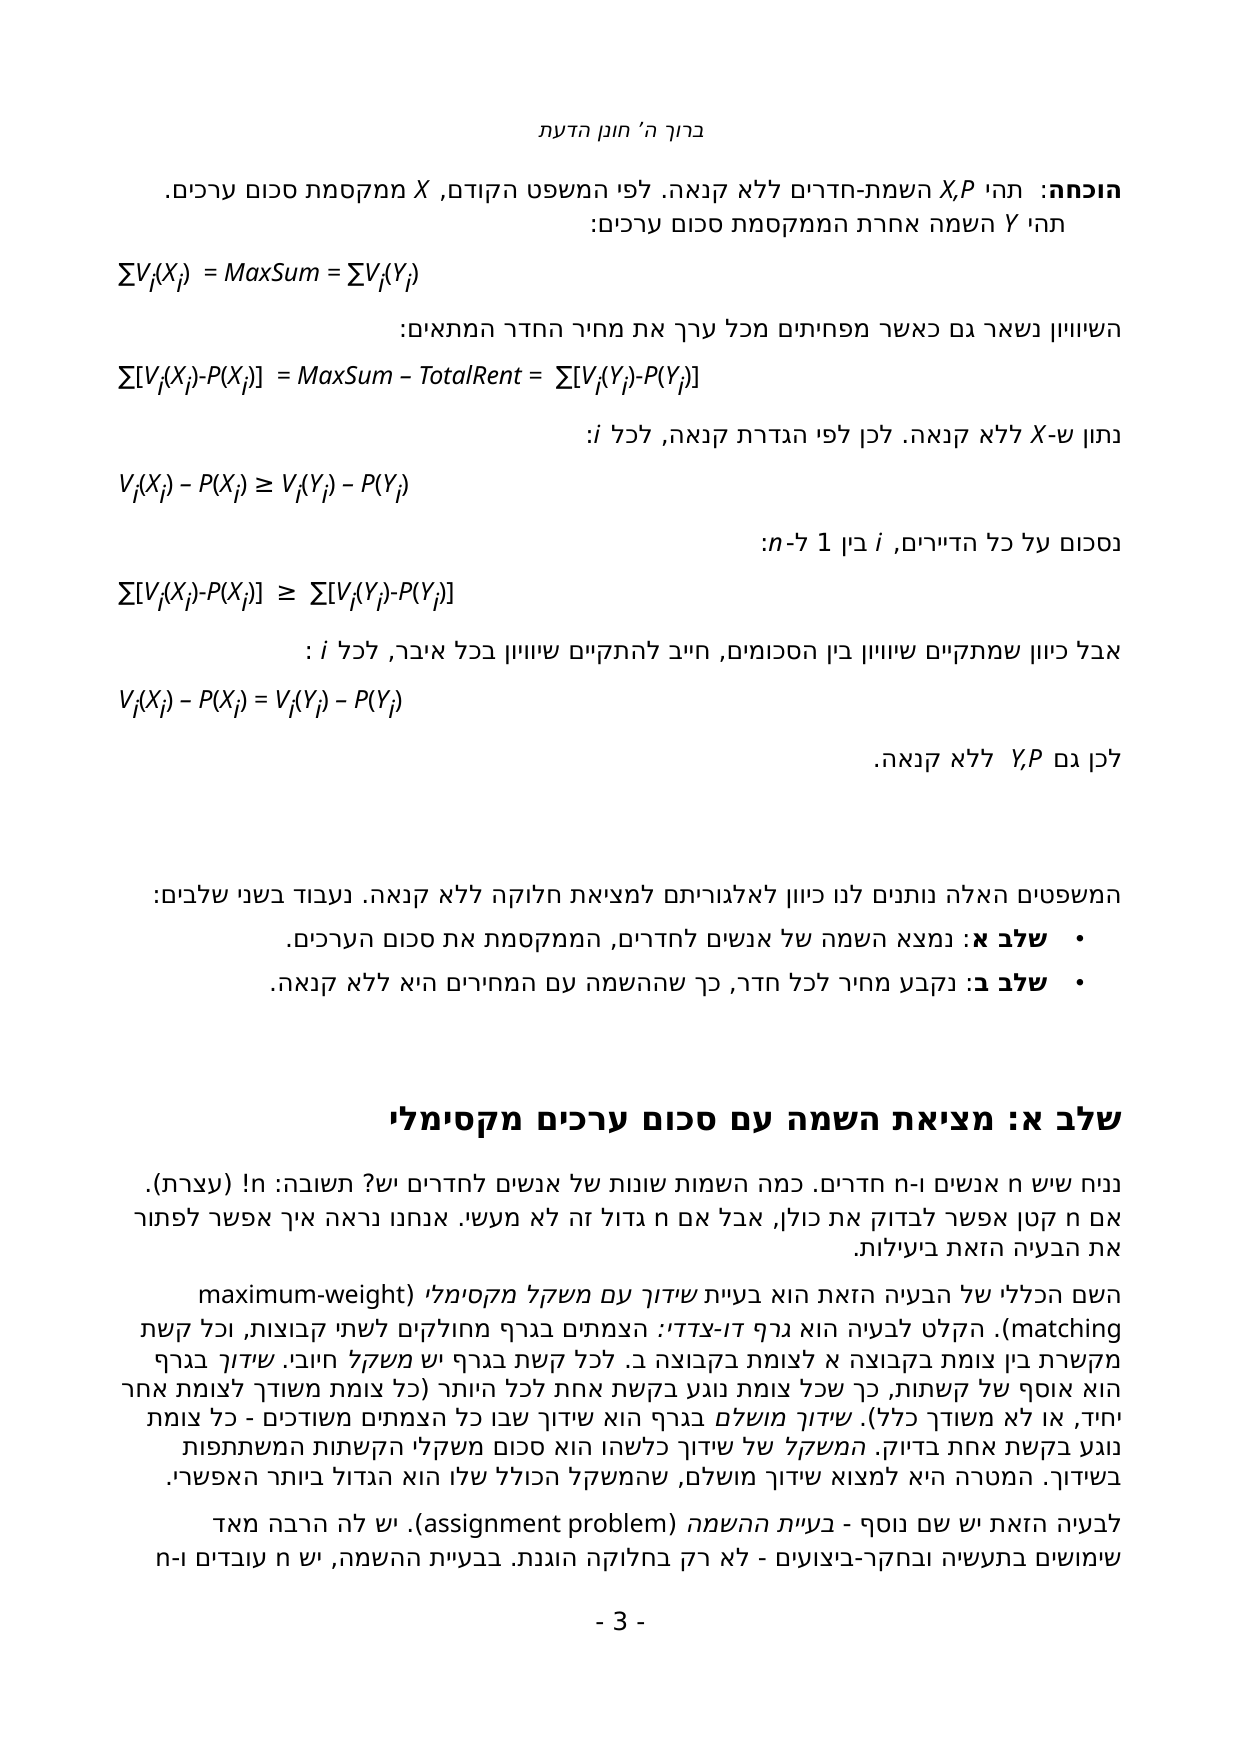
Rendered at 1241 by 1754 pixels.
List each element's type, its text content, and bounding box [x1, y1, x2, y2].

list שלב א: נמצא השמה של אנשים לחדרים, הממקסמת את סכום הערכים. [118, 924, 1084, 953]
text לכן גם Y,P ללא קנאה. [118, 740, 1122, 774]
text השיוויון נשאר גם כאשר מפחיתים מכל ערך את מחיר החדר המתאים: [118, 314, 1122, 343]
text ∑[Vi(Xi)-P(Xi)] = MaxSum – TotalRent = ∑[Vi(Yi)-P(Yi)] [118, 357, 1122, 402]
text ∑Vi(Xi) = MaxSum = ∑Vi(Yi) [118, 254, 1122, 299]
text השם הכללי של הבעיה הזאת הוא בעיית שידוך עם משקל מקסימלי (maximum-weight matching). הקלט לבעיה הוא גרף דו-צדדי: הצמתים בגרף מחולקים לשתי קבוצות, וכל קשת מקשרת בין צומת בקבוצה א לצומת בקבוצה ב. לכל קשת בגרף יש משקל חיובי. שידוך בגרף הוא אוסף של קשתות, כך שכל צומת נוגע בקשת אחת לכל היותר (כל צומת משודך לצומת אחר יחיד, או לא משודך כלל). שידוך מושלם בגרף הוא שידוך שבו כל הצמתים משודכים - כל צומת נוגע בקשת אחת בדיוק. המשקל של שידוך כלשהו הוא סכום משקלי הקשתות המשתתפות בשידוך. המטרה היא למצוא שידוך מושלם, שהמשקל הכולל שלו הוא הגדול ביותר האפשרי. [118, 1277, 1122, 1491]
list שלב ב: נקבע מחיר לכל חדר, כך שההשמה עם המחירים היא ללא קנאה. [118, 968, 1084, 997]
text אבל כיוון שמתקיים שיוויון בין הסכומים, חייב להתקיים שיוויון בכל איבר, לכל i : [118, 633, 1122, 667]
text נניח שיש n אנשים ו-n חדרים. כמה השמות שונות של אנשים לחדרים יש? תשובה: n! (עצרת). אם n קטן אפשר לבדוק את כולן, אבל אם n גדול זה לא מעשי. אנחנו נראה איך אפשר לפתור את הבעיה הזאת ביעילות. [118, 1165, 1122, 1262]
text נסכום על כל הדיירים, i בין 1 ל-n: [118, 525, 1122, 559]
text ∑[Vi(Xi)-P(Xi)] ≥ ∑[Vi(Yi)-P(Yi)] [118, 573, 1122, 618]
subtitle שלב א: מציאת השמה עם סכום ערכים מקסימלי [118, 1099, 1122, 1138]
text נתון ש-X ללא קנאה. לכן לפי הגדרת קנאה, לכל i: [118, 417, 1122, 451]
text הוכחה: תהי X,P השמת-חדרים ללא קנאה. לפי המשפט הקודם, X ממקסמת סכום ערכים. תהי Y השמה אחרת הממקסמת סכום ערכים: [118, 172, 1122, 240]
text לבעיה הזאת יש שם נוסף - בעיית ההשמה (assignment problem). יש לה הרבה מאד שימושים בתעשיה ובחקר-ביצועים - לא רק בחלוקה הוגנת. בבעיית ההשמה, יש n עובדים ו-n משימות. לכל זוג של עובד-משימה ישנה עלות מסויימת הקובעת, למשל, כמה זמן העובד צריך כדי לבצע את המשימה. צריך לתת משימה אחת לכל עובד, כך שסכום העלויות הוא מינימלי. לדוגמה: תחנת מוניות מסויימת מקבלת בו-זמנית 3 הזמנות לנסיעה. לתחנה יש 3 מוניות הנמצאות במקומות שונים. לכל זוג מונית-נוסע ישנה עלות הנובעת מהזמן שייקח למונית להגיע אל הנוסע. התחנה צריכה להתאים מונית לכל נוסע, כך שסכום זמני ההגעה יהיה מינימלי. בבעיית חלוקת החדרים, אנחנו מחפשים השמה שבה סכום הערכים הוא מקסימלי, אבל ההבדל הזה הוא טכני בלבד - אם יש לנו פתרון לבעיית ההשמה עם סכום מינימלי, אנחנו יכולים פשוט להריץ אותו עם ערכים שליליים, ונקבל פתרון עם סכום מקסימלי. [118, 1505, 1122, 1573]
text המשפטים האלה נותנים לנו כיוון לאלגוריתם למציאת חלוקה ללא קנאה. נעבוד בשני שלבים: [118, 881, 1122, 910]
text Vi(Xi) – P(Xi) ≥ Vi(Yi) – P(Yi) [118, 465, 1122, 510]
text Vi(Xi) – P(Xi) = Vi(Yi) – P(Yi) [118, 681, 1122, 726]
